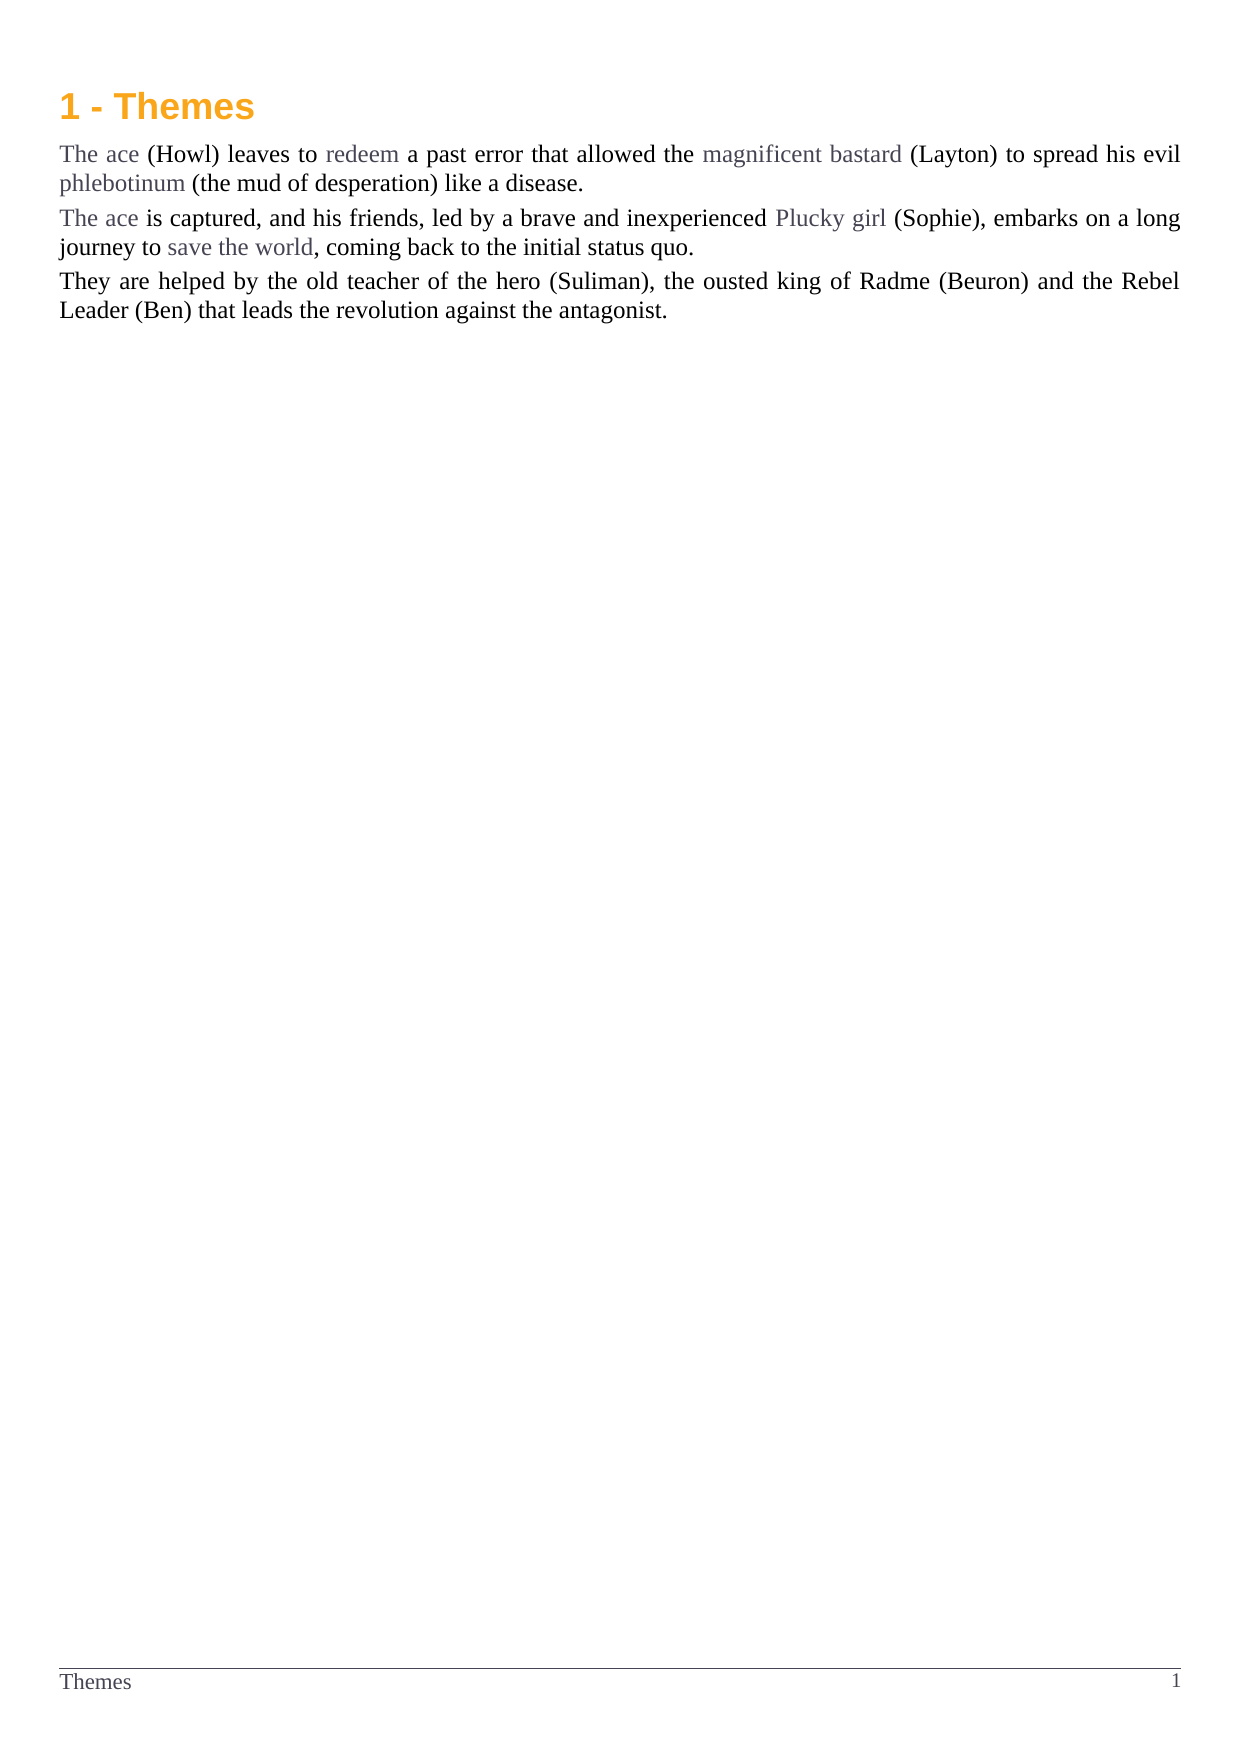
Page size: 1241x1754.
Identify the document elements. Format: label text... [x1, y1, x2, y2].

text The ace (Howl) leaves to redeem a past error that allowed the magnificent bastard (Layton) to spread his evil phlebotinum (the mud of desperation) like a disease. [59, 139, 1181, 197]
subtitle Themes [59, 84, 1181, 127]
text They are helped by the old teacher of the hero (Suliman), the ousted king of Radme (Beuron) and the Rebel Leader (Ben) that leads the revolution against the antagonist. [59, 266, 1181, 324]
text The ace is captured, and his friends, led by a brave and inexperienced Plucky girl (Sophie), embarks on a long journey to save the world, coming back to the initial status quo. [59, 203, 1181, 260]
